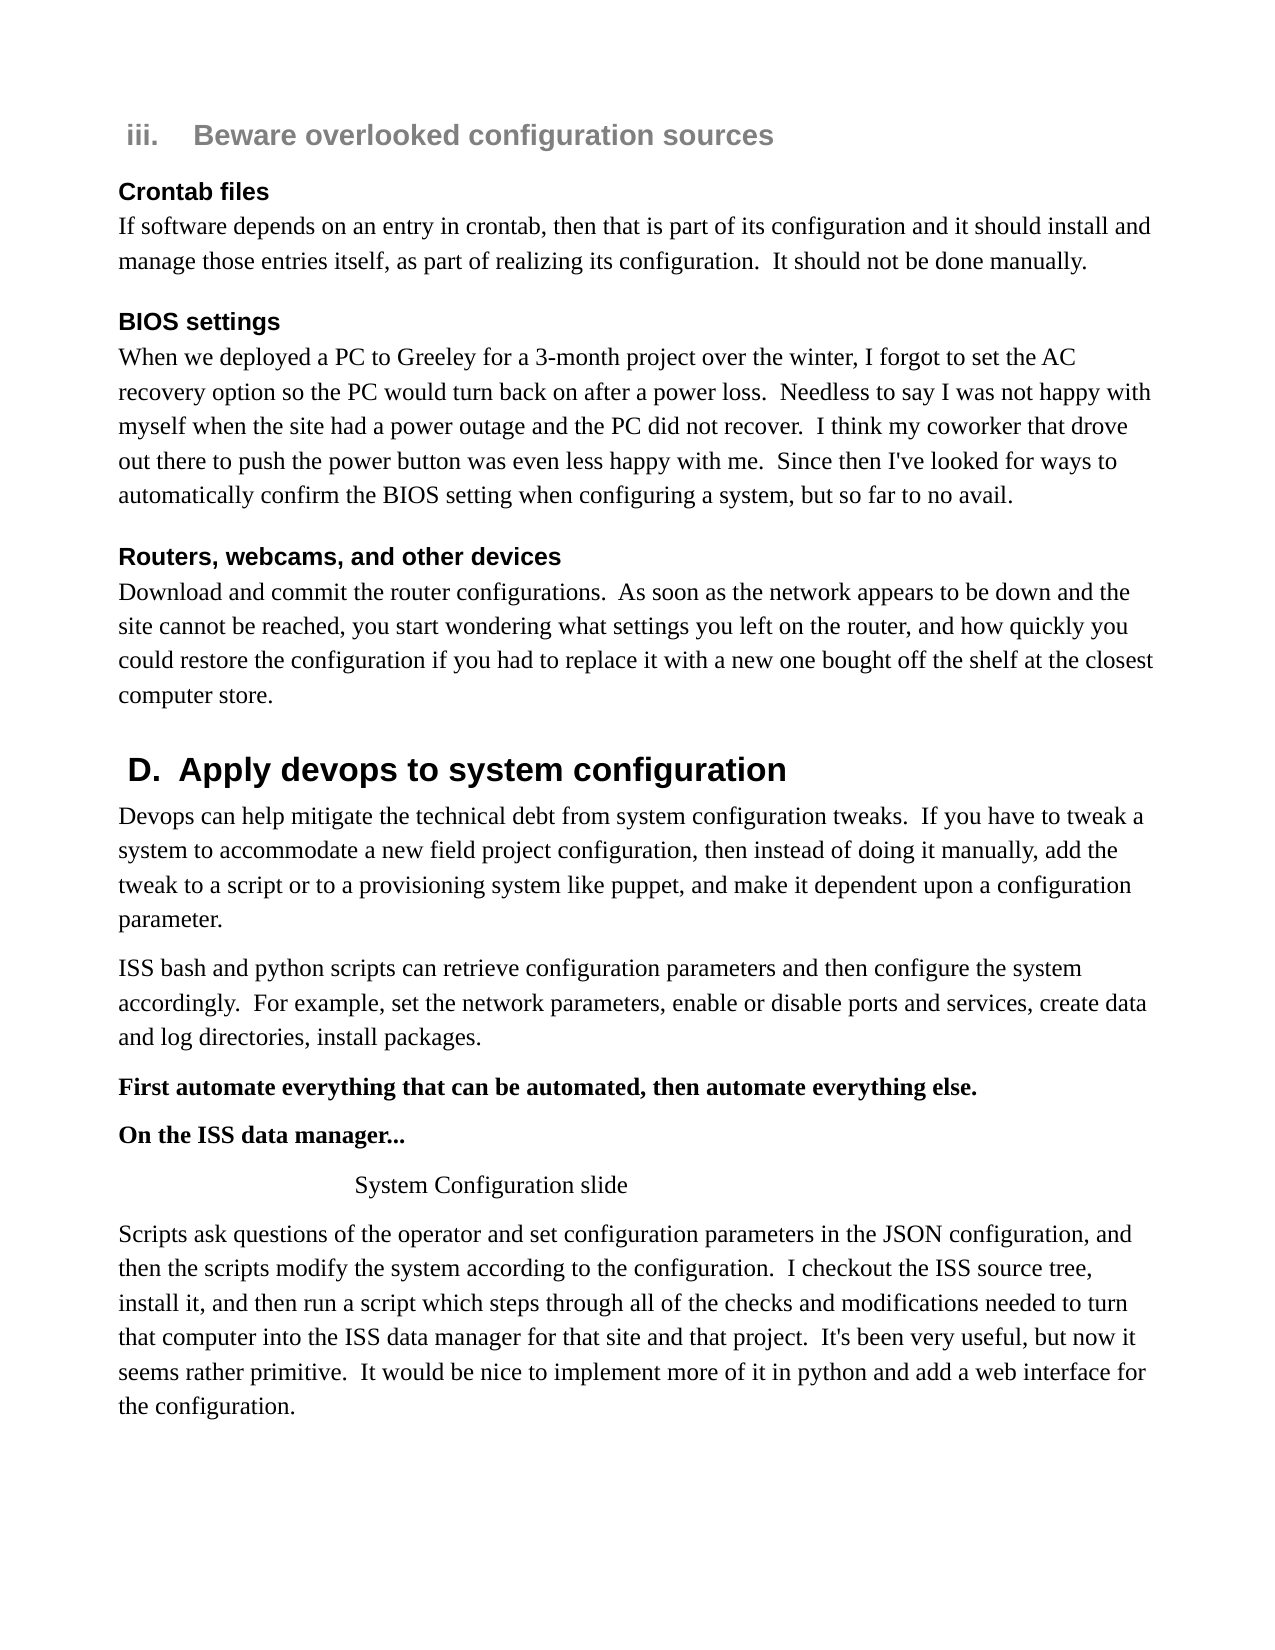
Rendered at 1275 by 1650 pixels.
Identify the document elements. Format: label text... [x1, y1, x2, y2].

text Download and commit the router configurations. As soon as the network appears to be down and the site cannot be reached, you start wondering what settings you left on the router, and how quickly you could restore the configuration if you had to replace it with a new one bought off the shelf at the closest computer store. [118, 577, 1157, 709]
text System Configuration slide [354, 1170, 1157, 1198]
text Scripts ask questions of the operator and set configuration parameters in the JSON configuration, and then the scripts modify the system according to the configuration. I checkout the ISS source tree, install it, and then run a script which steps through all of the checks and modifications needed to turn that computer into the ISS data manager for that site and that project. It's been very useful, but now it seems rather primitive. It would be nice to implement more of it in python and add a web interface for the configuration. [118, 1219, 1157, 1420]
text Devops can help mitigate the technical debt from system configuration tweaks. If you have to tweak a system to accommodate a new field project configuration, then instead of doing it manually, add the tweak to a script or to a provisioning system like puppet, and make it dependent upon a configuration parameter. [118, 801, 1157, 933]
text If software depends on an entry in crontab, then that is part of its configuration and it should install and manage those entries itself, as part of realizing its configuration. It should not be done manually. [118, 211, 1157, 275]
text On the ISS data manager... [118, 1121, 1157, 1149]
subtitle Apply devops to system configuration [118, 750, 1157, 788]
text First automate everything that can be automated, then automate everything else. [118, 1072, 1157, 1100]
subtitle Crontab files [118, 177, 1157, 205]
subtitle BIOS settings [118, 307, 1157, 336]
text ISS bash and python scripts can retrieve configuration parameters and then configure the system accordingly. For example, set the network parameters, enable or disable ports and services, create data and log directories, install packages. [118, 953, 1157, 1051]
subtitle Beware overlooked configuration sources [118, 118, 1157, 152]
subtitle Routers, webcams, and other devices [118, 542, 1157, 570]
text When we deployed a PC to Greeley for a 3-month project over the winter, I forgot to set the AC recovery option so the PC would turn back on after a power loss. Needless to say I was not happy with myself when the site had a power outage and the PC did not recover. I think my coworker that drove out there to push the power button was even less happy with me. Since then I've looked for ways to automatically confirm the BIOS setting when configuring a system, but so far to no avail. [118, 342, 1157, 509]
